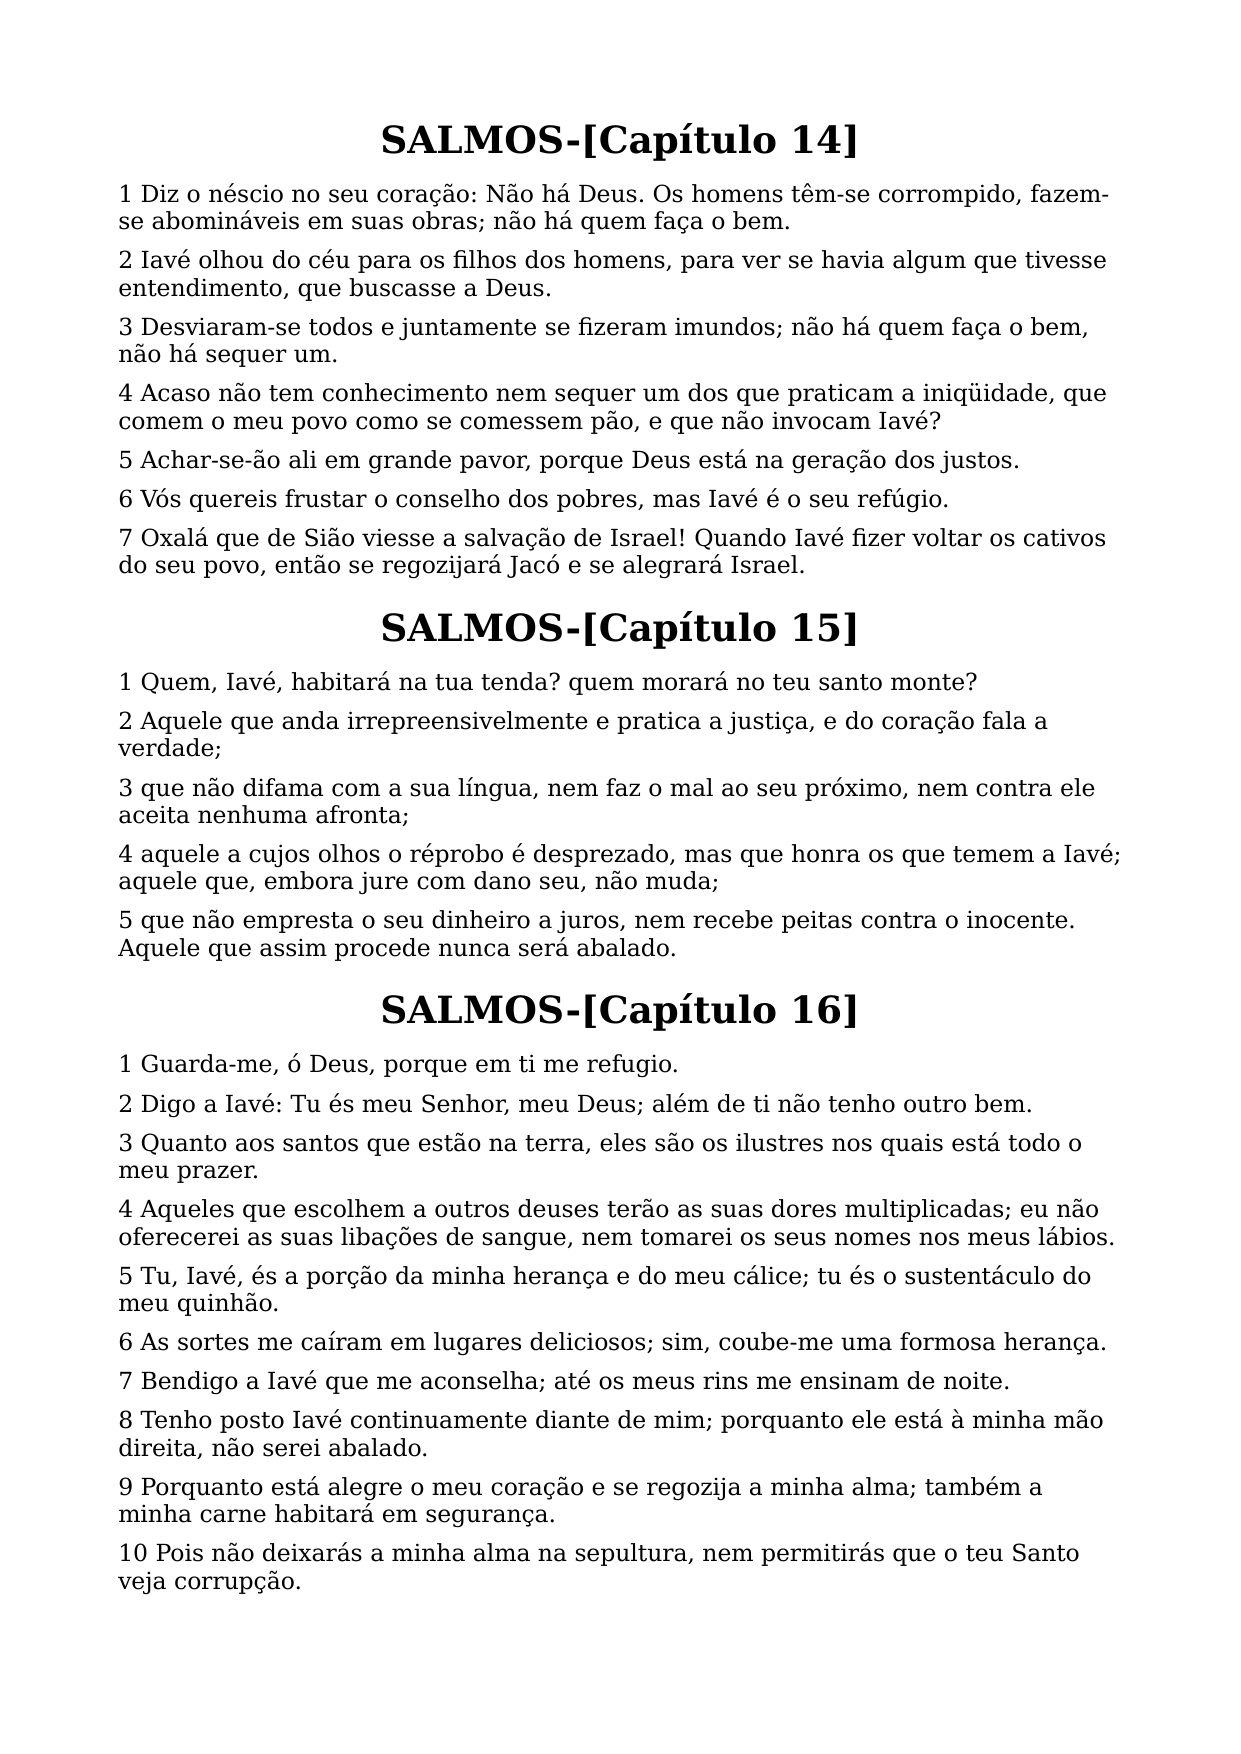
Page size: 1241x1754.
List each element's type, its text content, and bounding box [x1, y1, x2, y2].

subtitle SALMOS-[Capítulo 14] [118, 118, 1122, 162]
text 4 Acaso não tem conhecimento nem sequer um dos que praticam a iniqüidade, que comem o meu povo como se comessem pão, e que não invocam Iavé? [118, 380, 1122, 434]
text 1 Guarda-me, ó Deus, porque em ti me refugio. [118, 1051, 1122, 1078]
text 8 Tenho posto Iavé continuamente diante de mim; porquanto ele está à minha mão direita, não serei abalado. [118, 1407, 1122, 1462]
text 5 Tu, Iavé, és a porção da minha herança e do meu cálice; tu és o sustentáculo do meu quinhão. [118, 1262, 1122, 1317]
text 5 que não empresta o seu dinheiro a juros, nem recebe peitas contra o inocente. Aquele que assim procede nunca será abalado. [118, 907, 1122, 962]
text 5 Achar-se-ão ali em grande pavor, porque Deus está na geração dos justos. [118, 446, 1122, 474]
text 10 Pois não deixarás a minha alma na sepultura, nem permitirás que o teu Santo veja corrupção. [118, 1540, 1122, 1594]
text 3 Desviaram-se todos e juntamente se fizeram imundos; não há quem faça o bem, não há sequer um. [118, 313, 1122, 368]
text 7 Oxalá que de Sião viesse a salvação de Israel! Quando Iavé fizer voltar os cativos do seu povo, então se regozijará Jacó e se alegrará Israel. [118, 525, 1122, 579]
text 2 Digo a Iavé: Tu és meu Senhor, meu Deus; além de ti não tenho outro bem. [118, 1090, 1122, 1117]
text 6 Vós quereis frustar o conselho dos pobres, mas Iavé é o seu refúgio. [118, 486, 1122, 513]
text 1 Quem, Iavé, habitará na tua tenda? quem morará no teu santo monte? [118, 669, 1122, 696]
subtitle SALMOS-[Capítulo 15] [118, 606, 1122, 650]
subtitle SALMOS-[Capítulo 16] [118, 988, 1122, 1033]
text 4 aquele a cujos olhos o réprobo é desprezado, mas que honra os que temem a Iavé; aquele que, embora jure com dano seu, não muda; [118, 841, 1122, 895]
text 1 Diz o néscio no seu coração: Não há Deus. Os homens têm-se corrompido, fazem-se abomináveis em suas obras; não há quem faça o bem. [118, 181, 1122, 235]
text 2 Iavé olhou do céu para os filhos dos homens, para ver se havia algum que tivesse entendimento, que buscasse a Deus. [118, 247, 1122, 302]
text 6 As sortes me caíram em lugares deliciosos; sim, coube-me uma formosa herança. [118, 1329, 1122, 1356]
text 3 Quanto aos santos que estão na terra, eles são os ilustres nos quais está todo o meu prazer. [118, 1129, 1122, 1184]
text 4 Aqueles que escolhem a outros deuses terão as suas dores multiplicadas; eu não oferecerei as suas libações de sangue, nem tomarei os seus nomes nos meus lábios. [118, 1196, 1122, 1250]
text 9 Porquanto está alegre o meu coração e se regozija a minha alma; também a minha carne habitará em segurança. [118, 1473, 1122, 1528]
text 7 Bendigo a Iavé que me aconselha; até os meus rins me ensinam de noite. [118, 1368, 1122, 1395]
text 3 que não difama com a sua língua, nem faz o mal ao seu próximo, nem contra ele aceita nenhuma afronta; [118, 774, 1122, 829]
text 2 Aquele que anda irrepreensivelmente e pratica a justiça, e do coração fala a verdade; [118, 708, 1122, 762]
